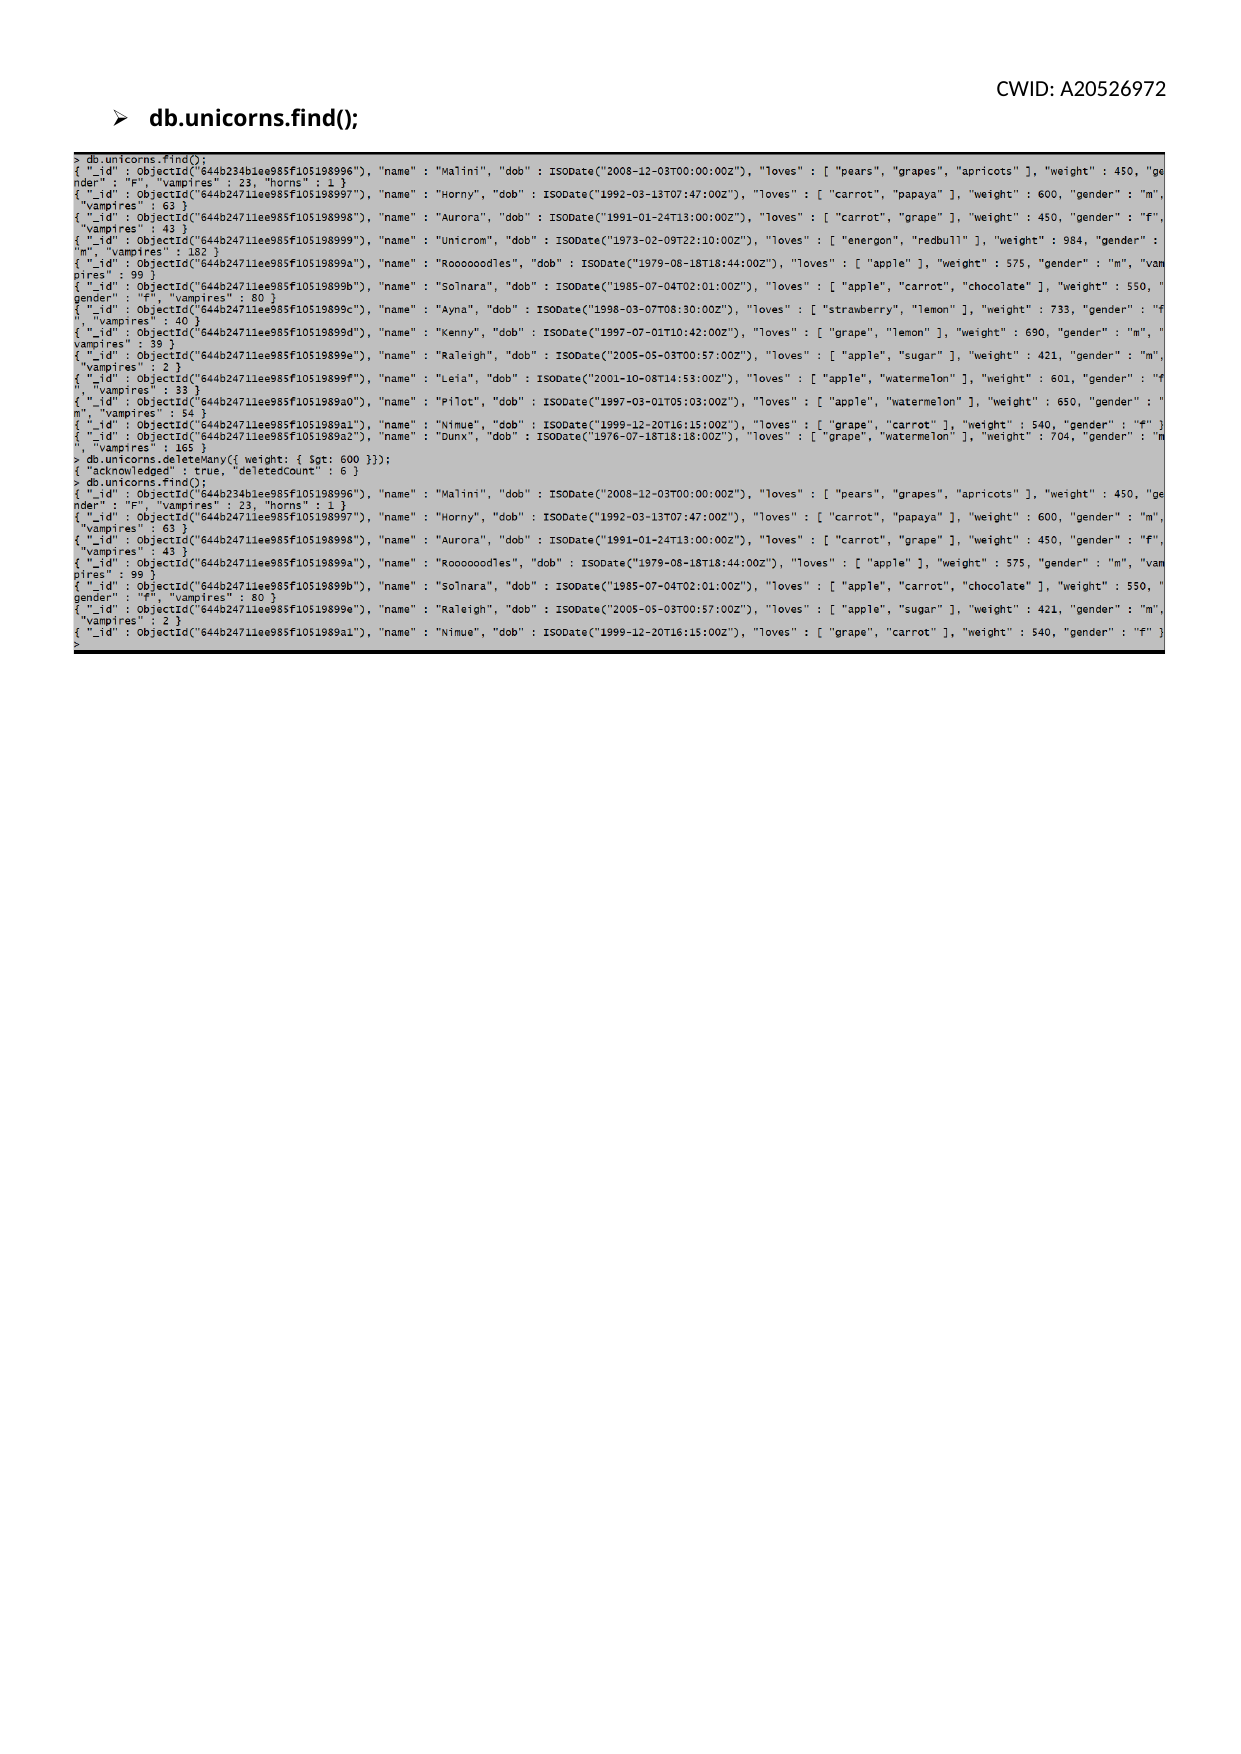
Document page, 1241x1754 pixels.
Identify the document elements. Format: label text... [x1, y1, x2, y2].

picture [73, 152, 1167, 654]
list db.unicorns.find(); [111, 102, 1166, 133]
